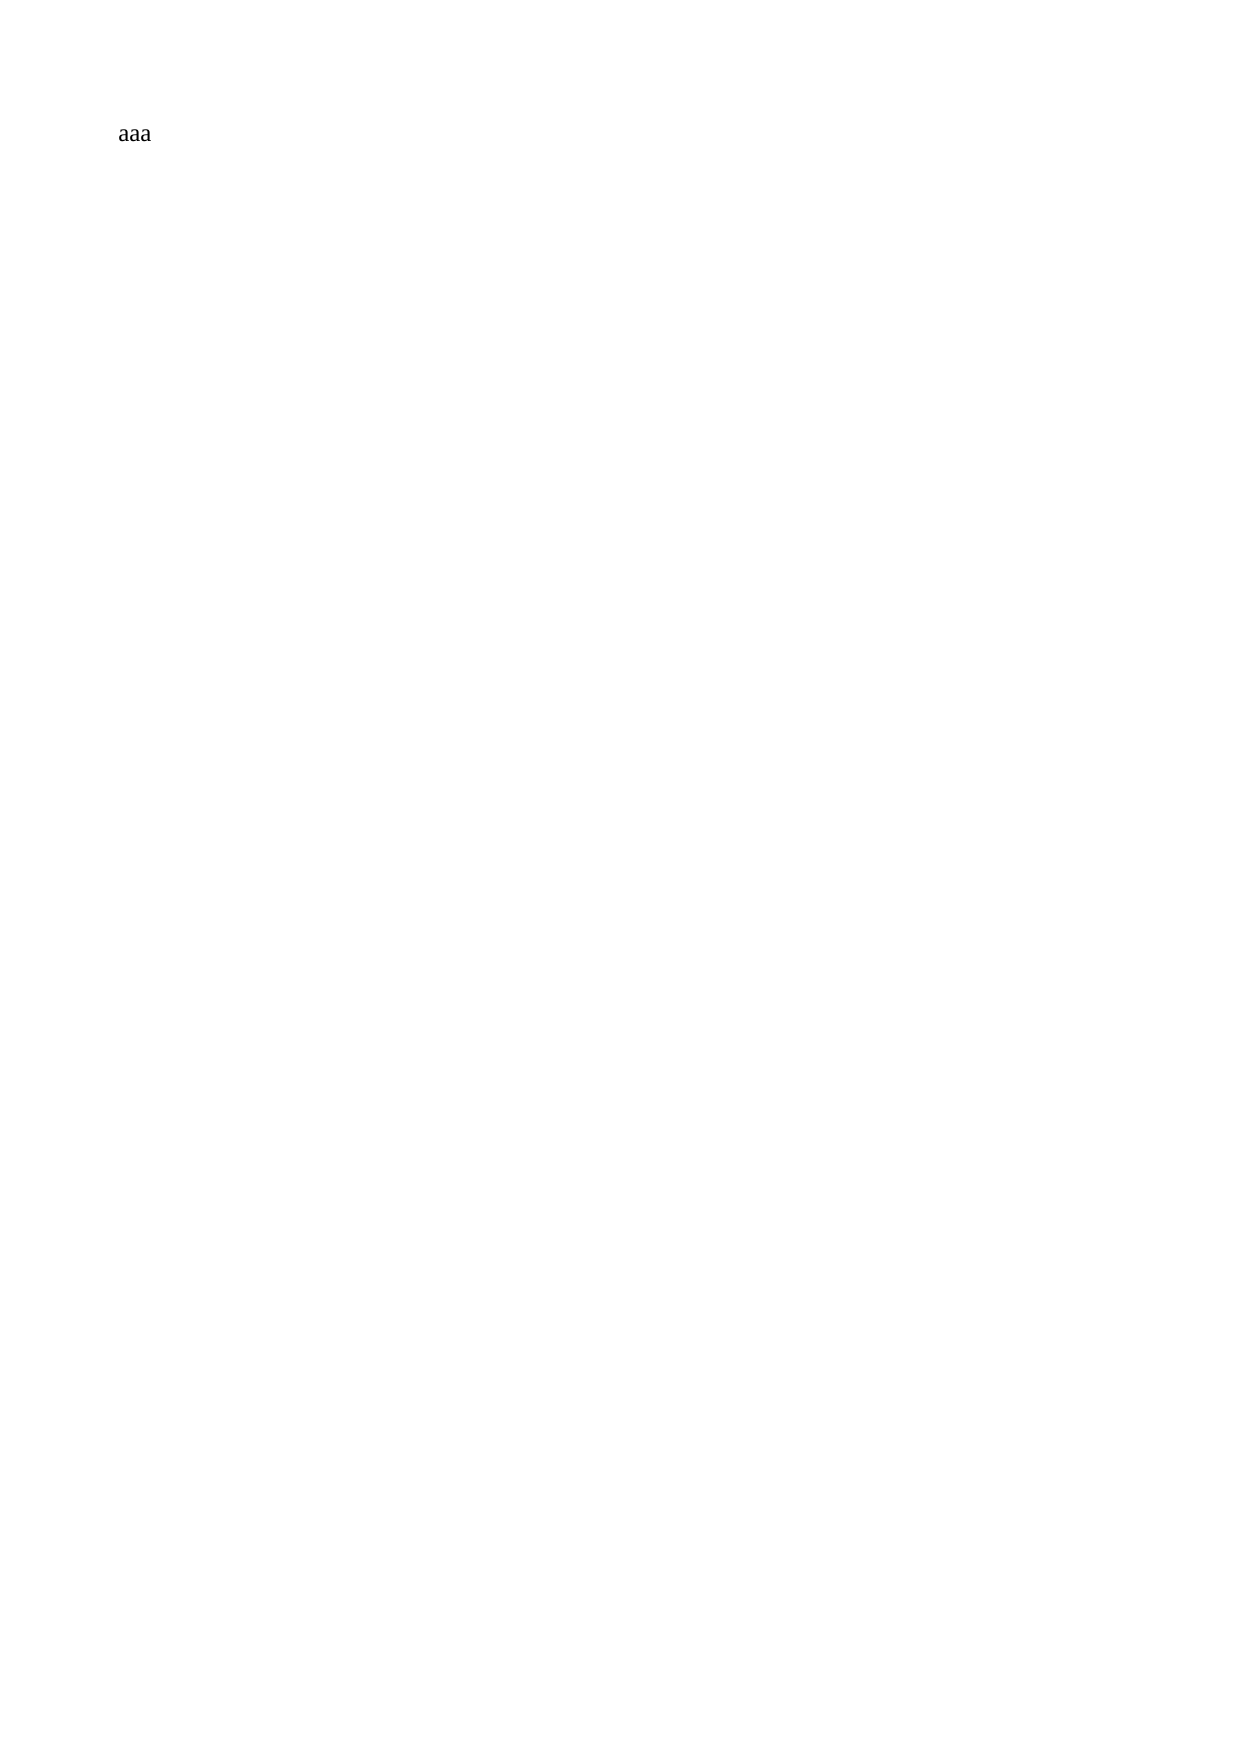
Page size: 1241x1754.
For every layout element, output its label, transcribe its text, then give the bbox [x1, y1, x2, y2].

text aaa [118, 118, 1122, 147]
